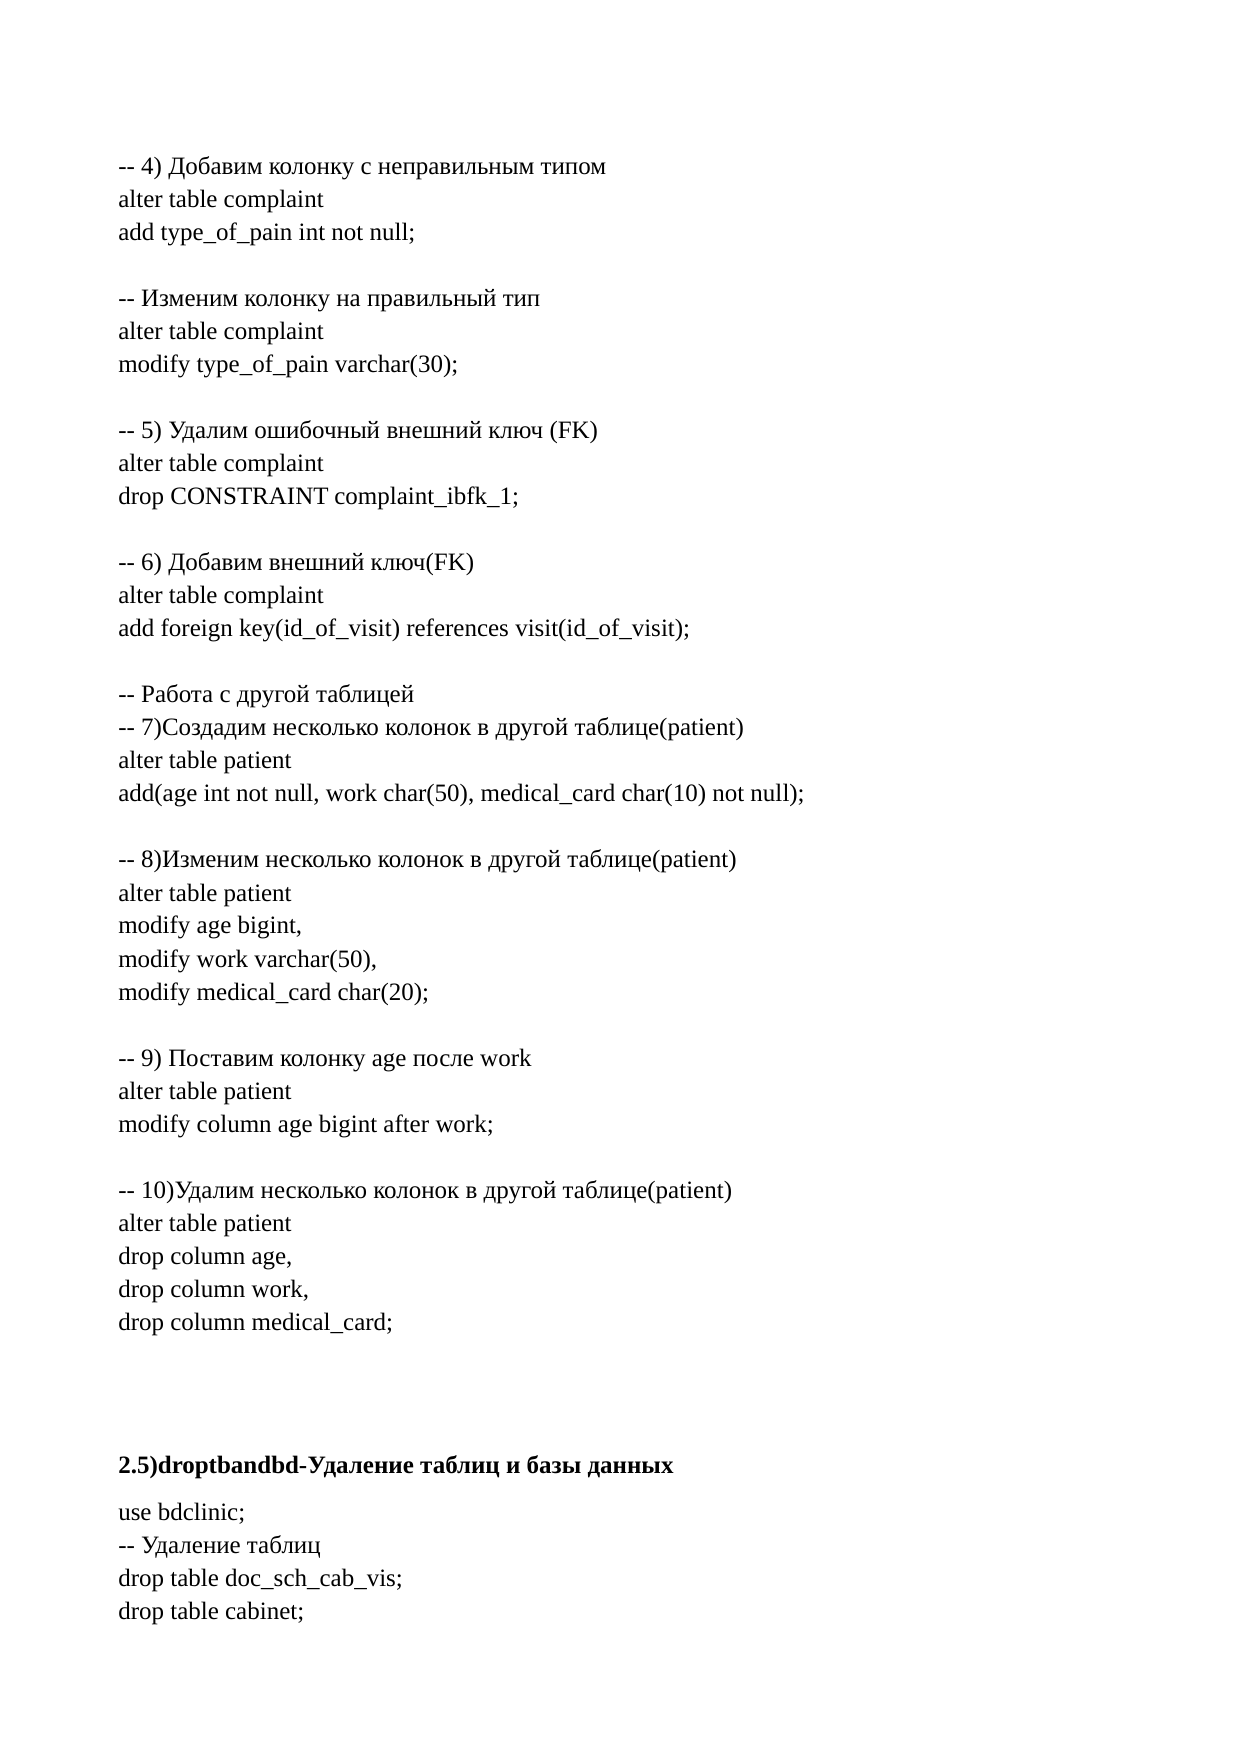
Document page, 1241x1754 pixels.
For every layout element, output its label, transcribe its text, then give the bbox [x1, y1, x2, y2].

text -- 4) Добавим колонку с неправильным типом alter table complaint add type_of_pain int not null; -- Изменим колонку на правильный тип alter table complaint modify type_of_pain varchar(30); -- 5) Удалим ошибочный внешний ключ (FK) alter table complaint drop CONSTRAINT complaint_ibfk_1; -- 6) Добавим внешний ключ(FK) alter table complaint add foreign key(id_of_visit) references visit(id_of_visit); -- Работа с другой таблицей -- 7)Создадим несколько колонок в другой таблице(patient) alter table patient add(age int not null, work char(50), medical_card char(10) not null); -- 8)Изменим несколько колонок в другой таблице(patient) alter table patient modify age bigint, modify work varchar(50), modify medical_card char(20); -- 9) Поставим колонку age после work alter table patient modify column age bigint after work; -- 10)Удалим несколько колонок в другой таблице(patient) alter table patient drop column age, drop column work, drop column medical_card; [118, 118, 1122, 1336]
text use bdclinic; -- Удаление таблиц drop table doc_sch_cab_vis; drop table cabinet; [118, 1497, 1122, 1625]
text 2.5)droptbandbd-Удаление таблиц и базы данных [118, 1450, 1122, 1478]
